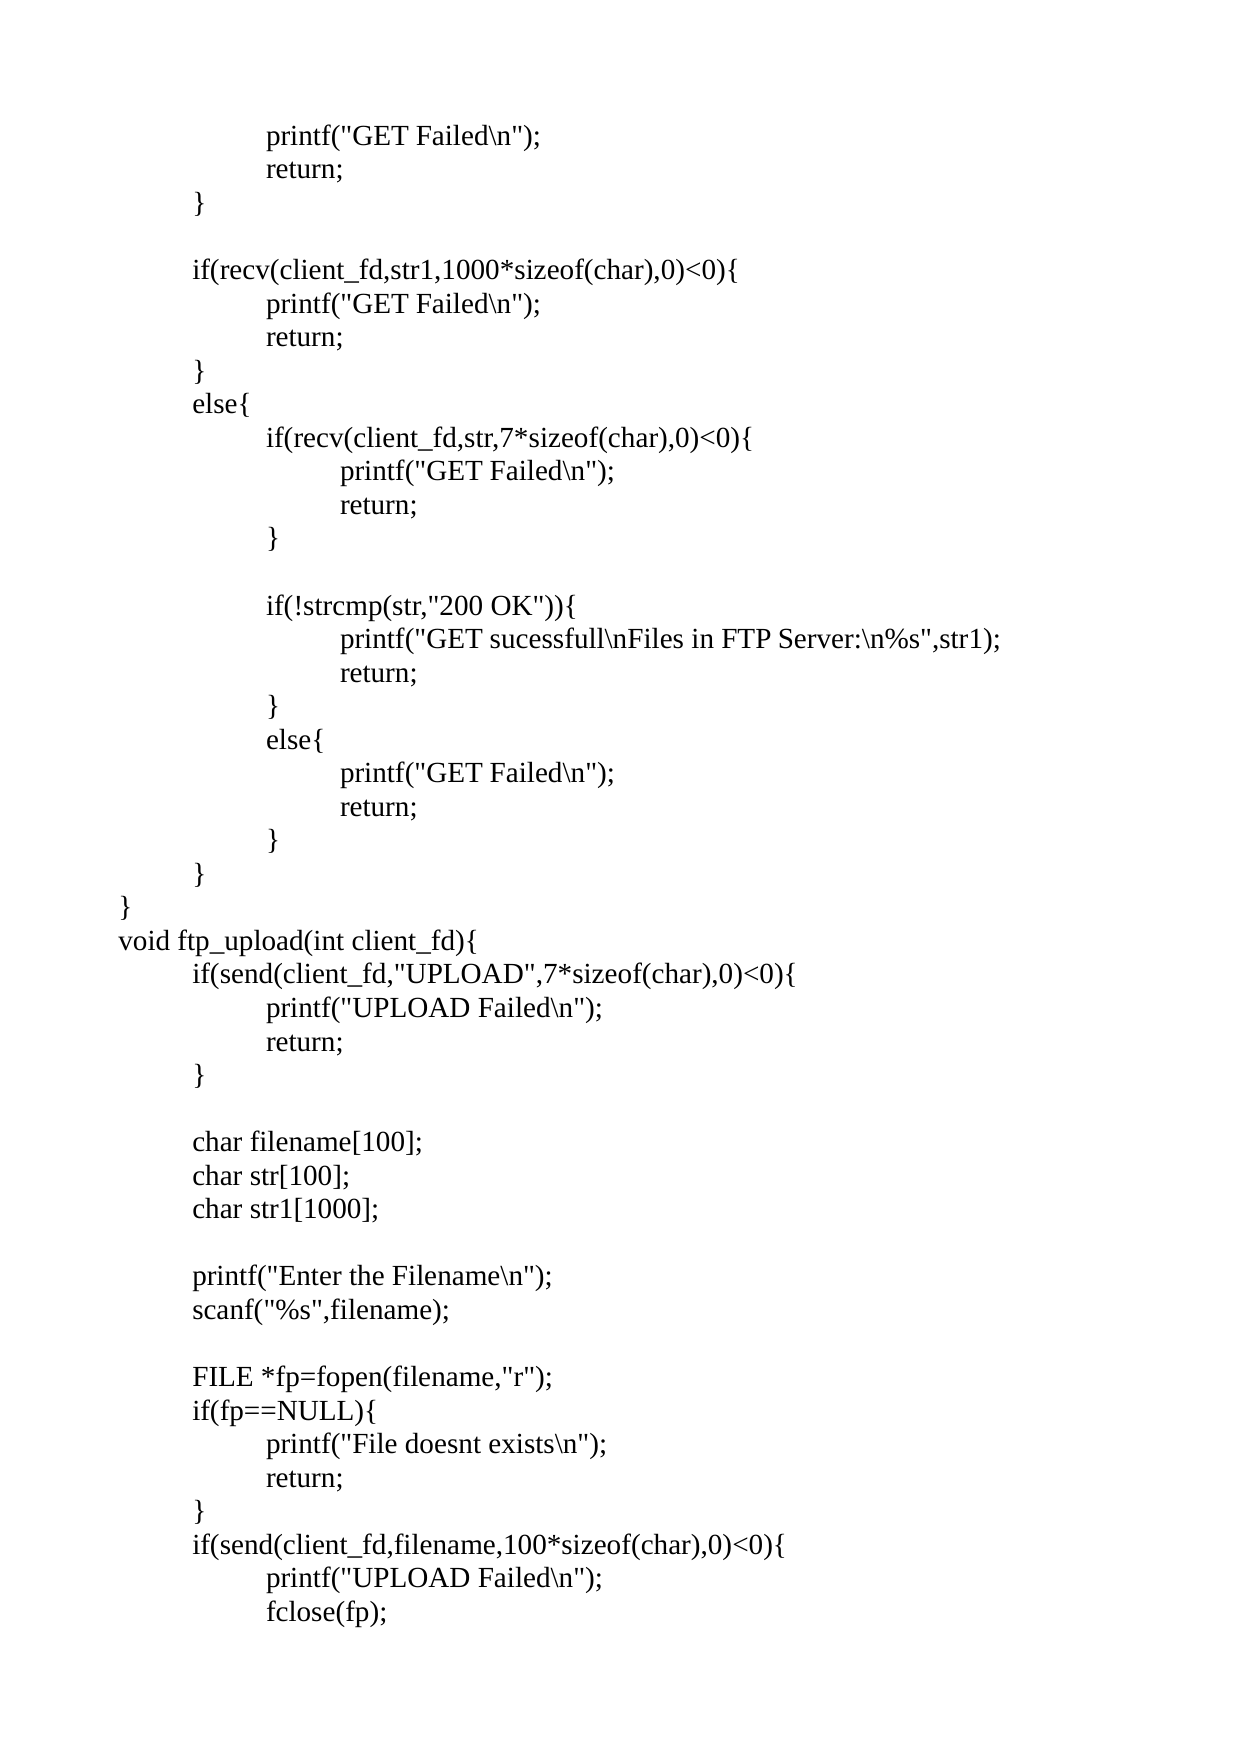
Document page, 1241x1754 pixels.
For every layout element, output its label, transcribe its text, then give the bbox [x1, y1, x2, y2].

text } [118, 353, 1122, 386]
text } [118, 822, 1122, 856]
text printf("UPLOAD Failed\n"); [118, 990, 1122, 1024]
text printf("GET Failed\n"); [118, 453, 1122, 487]
text FILE *fp=fopen(filename,"r"); [118, 1359, 1122, 1393]
text return; [118, 789, 1122, 822]
text return; [118, 655, 1122, 688]
text void ftp_upload(int client_fd){ [118, 923, 1122, 957]
text scanf("%s",filename); [118, 1292, 1122, 1326]
text if(send(client_fd,"UPLOAD",7*sizeof(char),0)<0){ [118, 957, 1122, 990]
text } [118, 521, 1122, 554]
text else{ [118, 386, 1122, 420]
text char str1[1000]; [118, 1191, 1122, 1225]
text printf("GET Failed\n"); [118, 755, 1122, 789]
text return; [118, 152, 1122, 185]
text printf("File doesnt exists\n"); [118, 1426, 1122, 1460]
text } [118, 856, 1122, 889]
text fclose(fp); [118, 1594, 1122, 1627]
text printf("UPLOAD Failed\n"); [118, 1560, 1122, 1594]
text if(recv(client_fd,str,7*sizeof(char),0)<0){ [118, 420, 1122, 453]
text char filename[100]; [118, 1124, 1122, 1158]
text } [118, 185, 1122, 219]
text return; [118, 319, 1122, 353]
text } [118, 1493, 1122, 1527]
text else{ [118, 722, 1122, 755]
text if(recv(client_fd,str1,1000*sizeof(char),0)<0){ [118, 252, 1122, 286]
text } [118, 1057, 1122, 1091]
text printf("GET sucessfull\nFiles in FTP Server:\n%s",str1); [118, 621, 1122, 655]
text return; [118, 1024, 1122, 1057]
text } [118, 688, 1122, 722]
text if(!strcmp(str,"200 OK")){ [118, 588, 1122, 621]
text return; [118, 487, 1122, 521]
text char str[100]; [118, 1158, 1122, 1191]
text printf("Enter the Filename\n"); [118, 1258, 1122, 1292]
text printf("GET Failed\n"); [118, 118, 1122, 152]
text if(fp==NULL){ [118, 1393, 1122, 1426]
text if(send(client_fd,filename,100*sizeof(char),0)<0){ [118, 1527, 1122, 1560]
text printf("GET Failed\n"); [118, 286, 1122, 319]
text } [118, 889, 1122, 923]
text return; [118, 1460, 1122, 1493]
